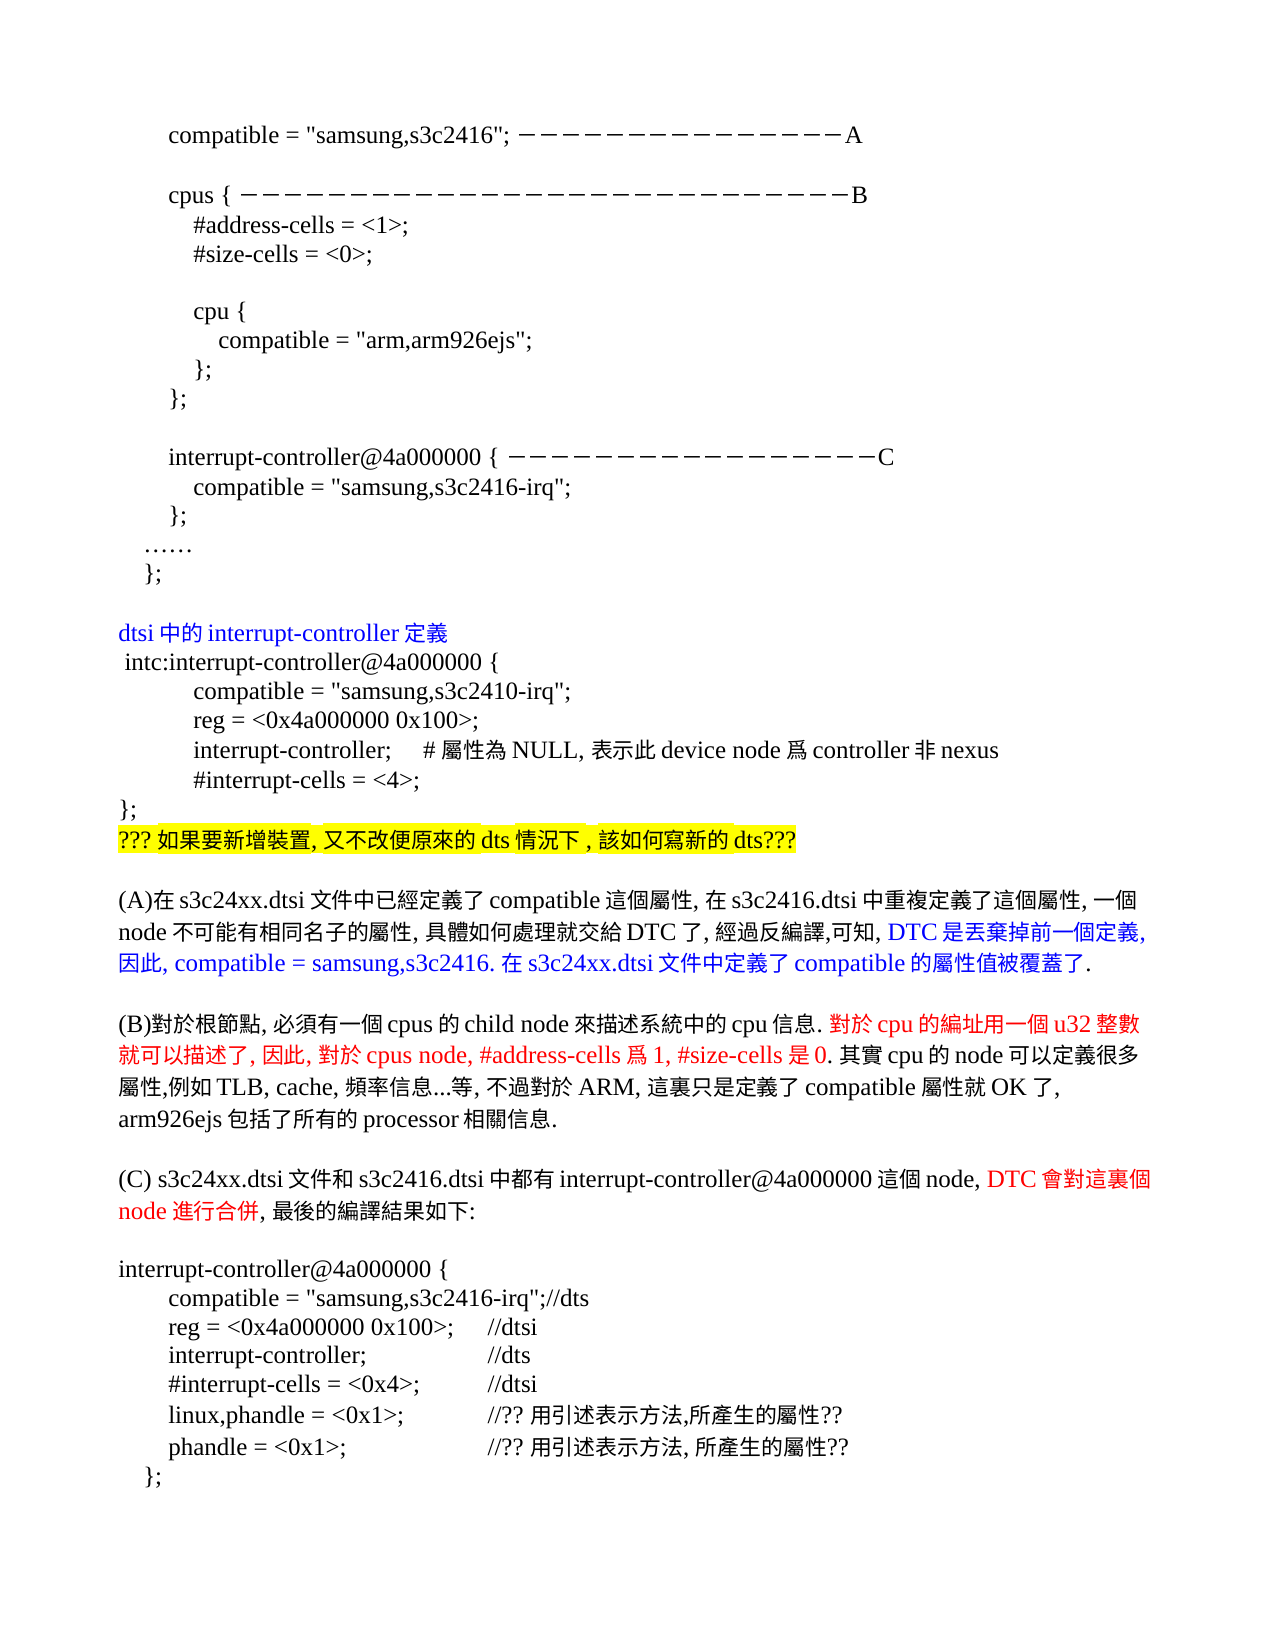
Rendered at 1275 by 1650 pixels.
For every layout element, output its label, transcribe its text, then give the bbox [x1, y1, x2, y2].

text }; [118, 383, 1157, 411]
text #size-cells = <0>; [118, 239, 1157, 268]
text phandle = <0x1>; //?? 用引述表示方法, 所產生的屬性?? [118, 1430, 1157, 1461]
text interrupt-controller@4a000000 { －－－－－－－－－－－－－－－－－C [118, 440, 1157, 472]
text cpu { [118, 296, 1157, 325]
text compatible = "samsung,s3c2416-irq"; [118, 472, 1157, 501]
text #interrupt-cells = <4>; [118, 765, 1157, 794]
text reg = <0x4a000000 0x100>; //dtsi [118, 1312, 1157, 1341]
text compatible = "samsung,s3c2416-irq";//dts [118, 1283, 1157, 1312]
text (C) s3c24xx.dtsi文件和s3c2416.dtsi中都有interrupt-controller@4a000000這個node, DTC會對這裏個node進行合併, 最後的編譯結果如下: [118, 1162, 1157, 1226]
text interrupt-controller; //dts [118, 1341, 1157, 1369]
text }; [118, 354, 1157, 383]
text dtsi中的interrupt-controller定義 [118, 616, 1157, 647]
text interrupt-controller; # 屬性為NULL, 表示此device node爲controller非nexus [118, 733, 1157, 765]
text #interrupt-cells = <0x4>; //dtsi [118, 1369, 1157, 1398]
text (B)對於根節點, 必須有一個cpus的child node來描述系統中的cpu信息. 對於cpu的編址用一個u32整數就可以描述了, 因此, 對於cpus node, #address-cells爲1, #size-cells是0. 其實cpu的node可以定義很多屬性,例如TLB, cache, 頻率信息...等, 不過對於ARM, 這裏只是定義了compatible屬性就OK了, arm926ejs包括了所有的processor相關信息. [118, 1007, 1157, 1133]
text …… [118, 529, 1157, 558]
text intc:interrupt-controller@4a000000 { [118, 647, 1157, 676]
text compatible = "arm,arm926ejs"; [118, 325, 1157, 354]
text reg = <0x4a000000 0x100>; [118, 705, 1157, 733]
text }; [118, 558, 1157, 587]
text cpus { －－－－－－－－－－－－－－－－－－－－－－－－－－－－B [118, 178, 1157, 210]
text interrupt-controller@4a000000 { [118, 1254, 1157, 1283]
text linux,phandle = <0x1>; //?? 用引述表示方法,所產生的屬性?? [118, 1398, 1157, 1430]
text compatible = "samsung,s3c2410-irq"; [118, 676, 1157, 705]
text }; [118, 794, 1157, 823]
text ??? 如果要新增裝置, 又不改便原來的dts情況下 , 該如何寫新的dts??? [118, 823, 1157, 854]
text #address-cells = <1>; [118, 210, 1157, 239]
text }; [118, 1461, 1157, 1490]
text }; [118, 501, 1157, 529]
text (A)在s3c24xx.dtsi文件中已經定義了compatible這個屬性, 在s3c2416.dtsi中重複定義了這個屬性, 一個node不可能有相同名子的屬性, 具體如何處理就交給DTC了, 經過反編譯,可知, DTC是丟棄掉前一個定義, 因此, compatible = samsung,s3c2416. 在s3c24xx.dtsi文件中定義了compatible的屬性值被覆蓋了. [118, 883, 1157, 978]
text compatible = "samsung,s3c2416"; －－－－－－－－－－－－－－－A [118, 118, 1157, 150]
